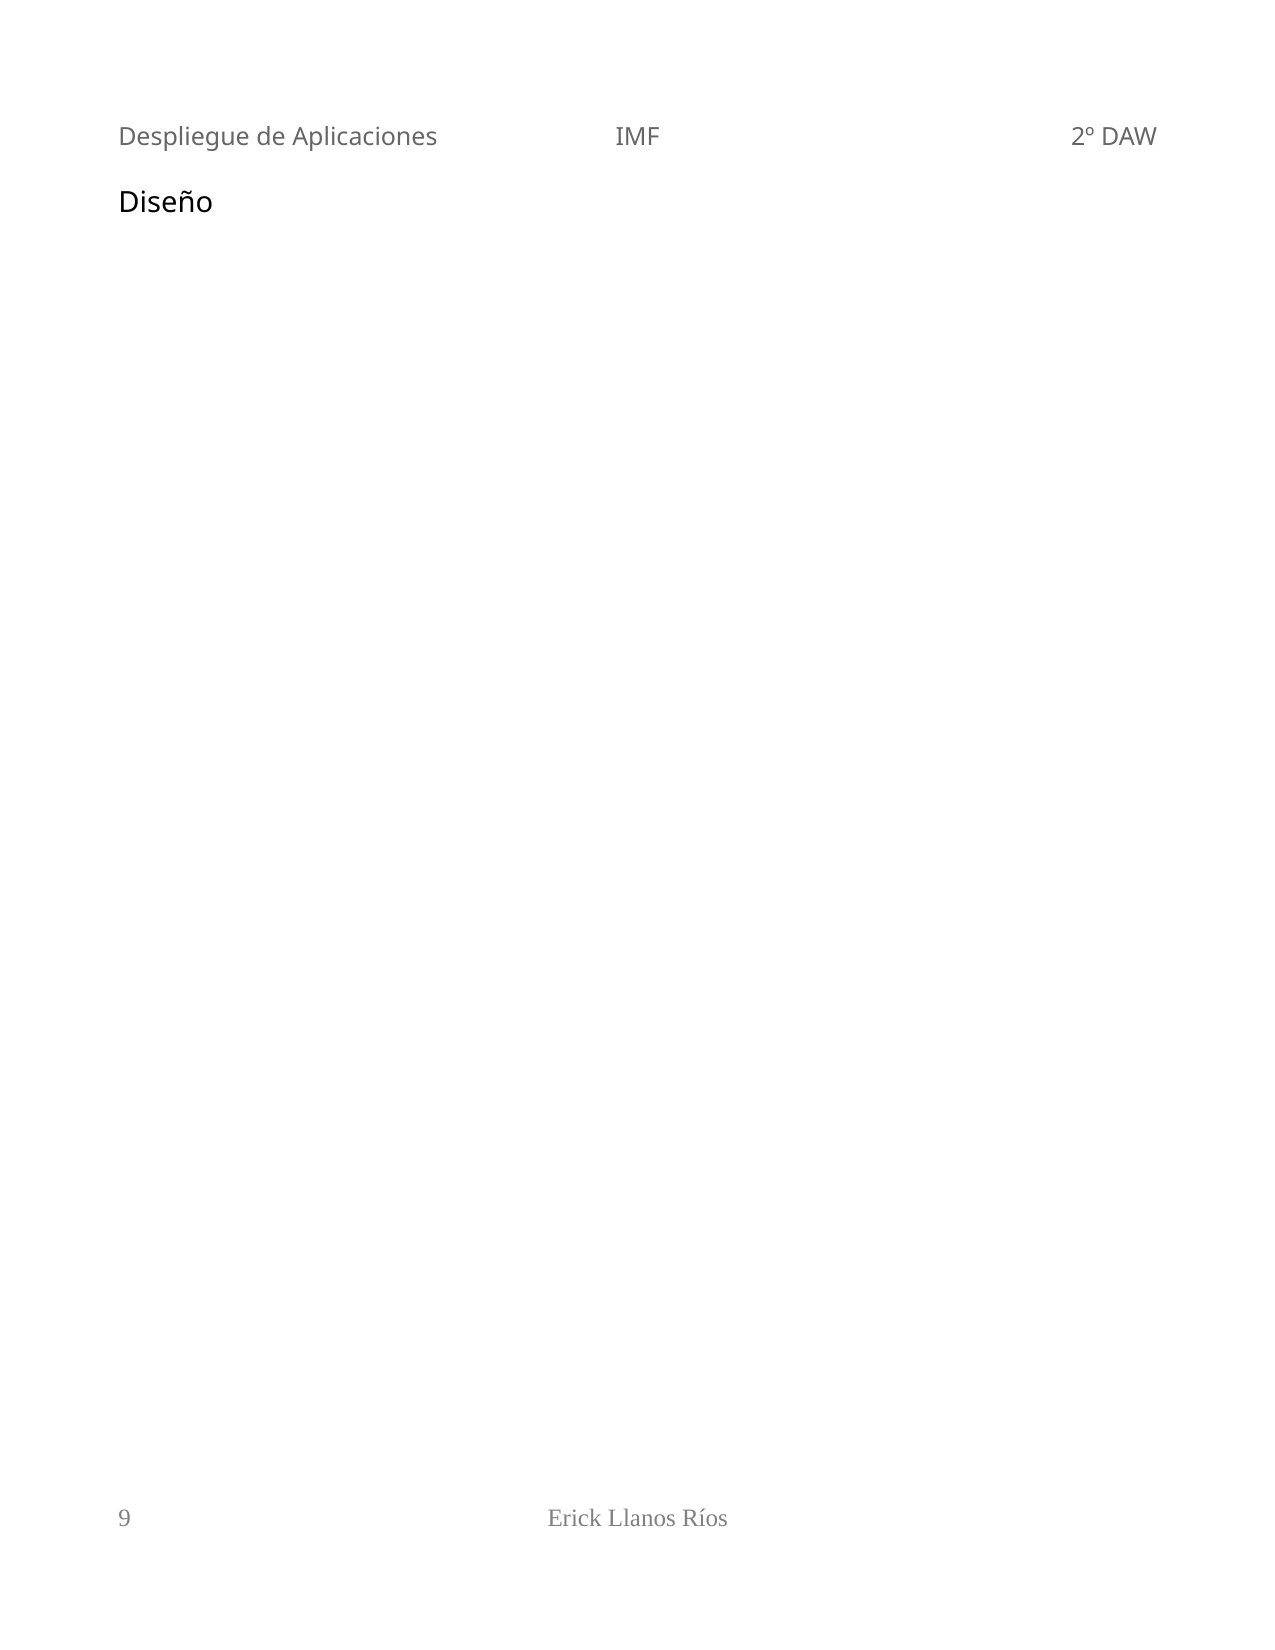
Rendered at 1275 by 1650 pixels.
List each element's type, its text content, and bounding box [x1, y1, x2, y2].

text Diseño [118, 182, 1157, 221]
